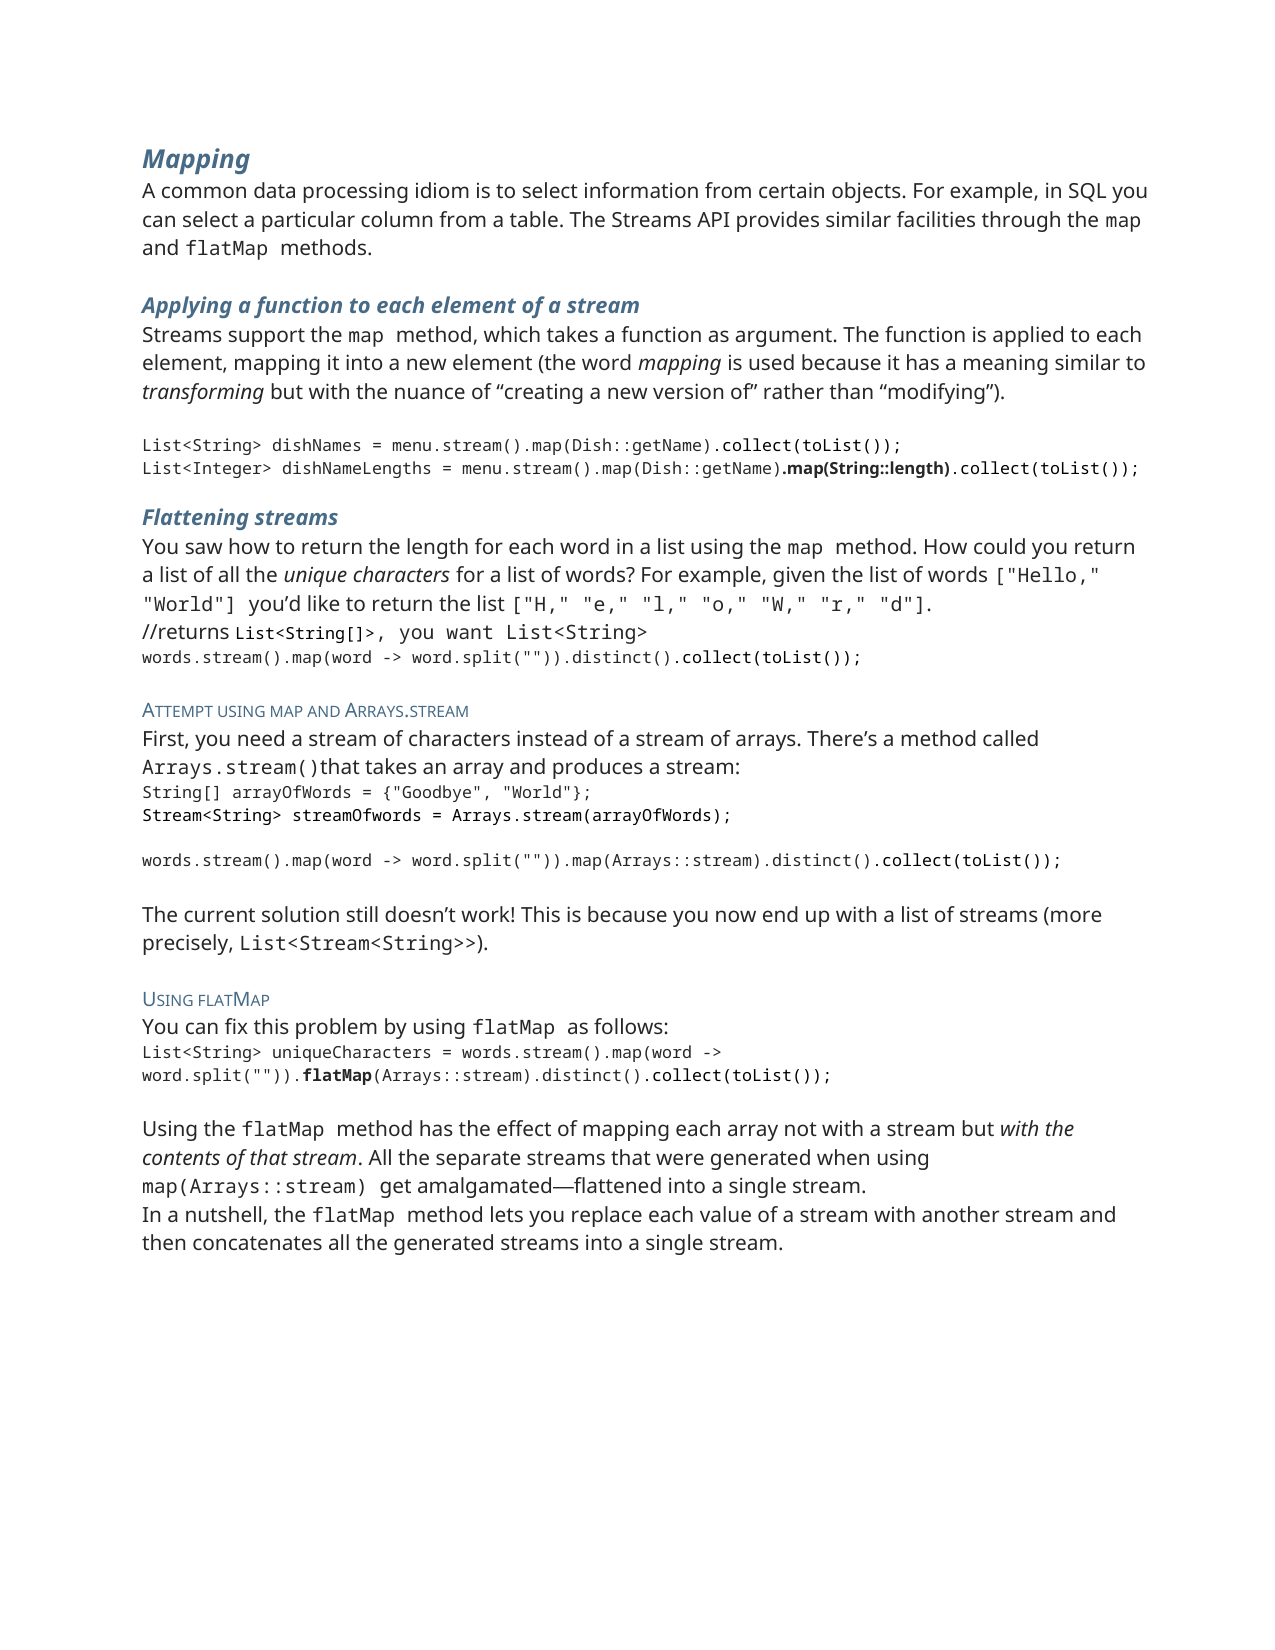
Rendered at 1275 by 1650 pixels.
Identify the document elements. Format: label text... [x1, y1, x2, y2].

text Mapping [142, 141, 1149, 177]
text Streams support the map method, which takes a function as argument. The function is applied to each element, mapping it into a new element (the word mapping is used because it has a meaning similar to transforming but with the nuance of “creating a new version of” rather than “modifying”). [142, 320, 1149, 405]
text In a nutshell, the flatMap method lets you replace each value of a stream with another stream and then concatenates all the generated streams into a single stream. [142, 1200, 1149, 1257]
text List<String> dishNames = menu.stream().map(Dish::getName).collect(toList()); [142, 434, 1149, 457]
text A common data processing idiom is to select information from certain objects. For example, in SQL you can select a particular column from a table. The Streams API provides similar facilities through the map and flatMap methods. [142, 177, 1149, 262]
text String[] arrayOfWords = {"Goodbye", "World"}; [142, 781, 1149, 803]
text Using the flatMap method has the effect of mapping each array not with a stream but with the contents of that stream. All the separate streams that were generated when using map(Arrays::stream) get amalgamated—flattened into a single stream. [142, 1114, 1149, 1200]
text ATTEMPT USING MAP AND ARRAYS.STREAM [142, 697, 1149, 724]
text You saw how to return the length for each word in a list using the map method. How could you return a list of all the unique characters for a list of words? For example, given the list of words ["Hello," "World"] you’d like to return the list ["H," "e," "l," "o," "W," "r," "d"]. [142, 532, 1149, 617]
text You can fix this problem by using flatMap as follows: [142, 1012, 1149, 1041]
text First, you need a stream of characters instead of a stream of arrays. There’s a method called Arrays.stream()that takes an array and produces a stream: [142, 724, 1149, 781]
text List<Integer> dishNameLengths = menu.stream().map(Dish::getName).map(String::length).collect(toList()); [142, 457, 1149, 479]
text USING FLATMAP [142, 985, 1149, 1012]
text words.stream().map(word -> word.split("")).distinct().collect(toList()); [142, 646, 1149, 668]
text Flattening streams [142, 502, 1149, 532]
text Applying a function to each element of a stream [142, 290, 1149, 320]
text The current solution still doesn’t work! This is because you now end up with a list of streams (more precisely, List<Stream<String>>). [142, 900, 1149, 957]
text List<String> uniqueCharacters = words.stream().map(word -> word.split("")).flatMap(Arrays::stream).distinct().collect(toList()); [142, 1041, 1149, 1086]
text Stream<String> streamOfwords = Arrays.stream(arrayOfWords); [142, 803, 1149, 826]
text //returns List<String[]>, you want List<String> [142, 617, 1149, 646]
text words.stream().map(word -> word.split("")).map(Arrays::stream).distinct().collect(toList()); [142, 849, 1149, 871]
